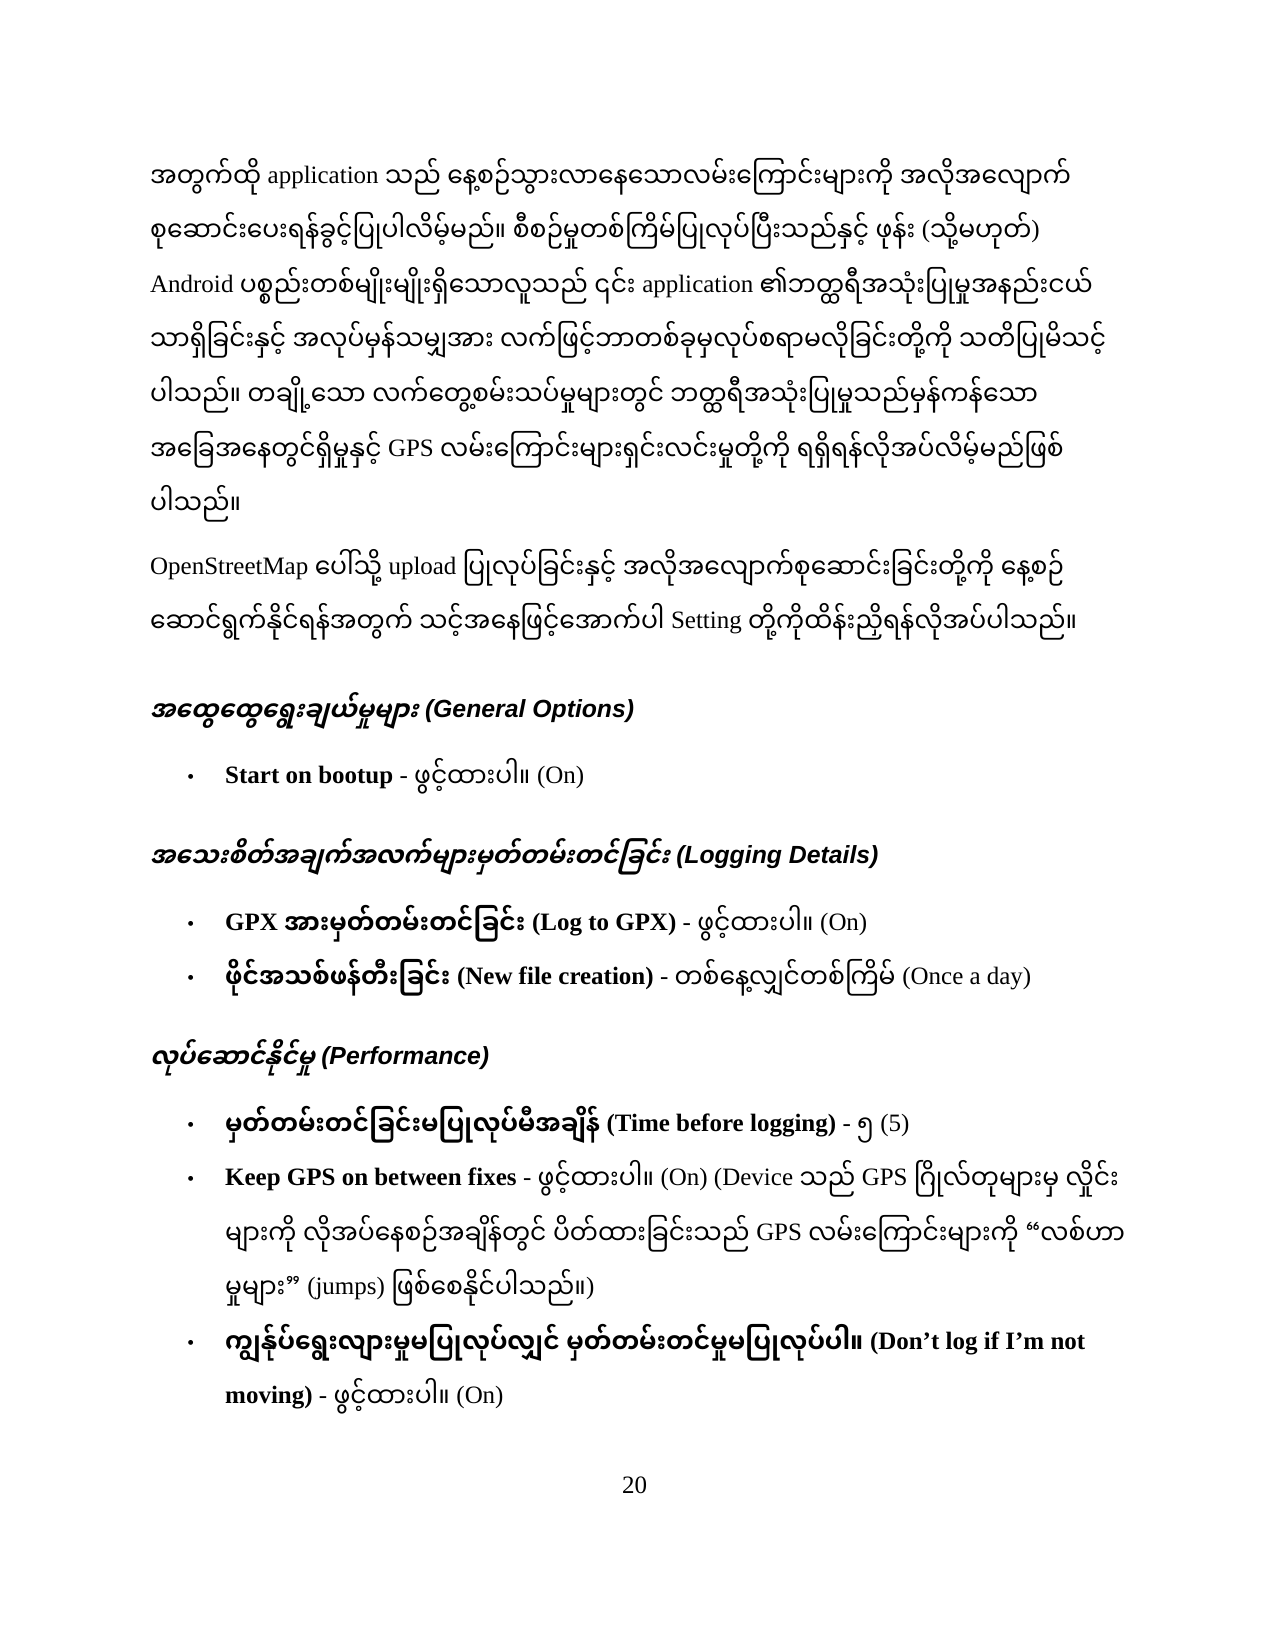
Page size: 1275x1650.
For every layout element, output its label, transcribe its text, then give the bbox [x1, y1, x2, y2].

list Start on bootup - ဖွင့်ထားပါ။ (On) [187, 751, 1125, 805]
list မှတ်တမ်းတင်ခြင်းမပြုလုပ်မီအချိန် (Time before logging) - ၅ (5) [187, 1098, 1125, 1152]
subtitle လုပ်ဆောင်နိုင်မှု (Performance) [150, 1031, 1125, 1085]
text အတွက်ထို application သည် နေ့စဉ်သွားလာနေသောလမ်းကြောင်းများကို အလိုအလျောက်စုဆောင်းပေးရန်ခွင့်ပြုပါလိမ့်မည်။ စီစဉ်မှုတစ်ကြိမ်ပြုလုပ်ပြီးသည်နှင့် ဖုန်း (သို့မဟုတ်) Android ပစ္စည်းတစ်မျိုးမျိုးရှိသောလူသည် ၎င်း application ၏ဘတ္ထရီအသုံးပြုမှုအနည်းငယ်သာရှိခြင်းနှင့် အလုပ်မှန်သမျှအား လက်ဖြင့်ဘာတစ်ခုမှလုပ်စရာမလိုခြင်းတို့ကို သတိပြုမိသင့်ပါသည်။ တချို့သော လက်တွေ့စမ်းသပ်မှုများတွင် ဘတ္ထရီအသုံးပြုမှုသည်မှန်ကန်သောအခြေအနေတွင်ရှိမှုနှင့် GPS လမ်းကြောင်းများရှင်းလင်းမှုတို့ကို ရရှိရန်လိုအပ်လိမ့်မည်ဖြစ်ပါသည်။ [150, 150, 1125, 532]
subtitle အသေးစိတ်အချက်အလက်များမှတ်တမ်းတင်ခြင်း (Logging Details) [150, 830, 1125, 884]
list ဖိုင်အသစ်ဖန်တီးခြင်း (New file creation) - တစ်နေ့လျှင်တစ်ကြိမ် (Once a day) [187, 952, 1125, 1006]
subtitle အထွေထွေရွေးချယ်မှုများ (General Options) [150, 684, 1125, 738]
text OpenStreetMap ပေါ်သို့ upload ပြုလုပ်ခြင်းနှင့် အလိုအလျောက်စုဆောင်းခြင်းတို့ကို နေ့စဉ်ဆောင်ရွက်နိုင်ရန်အတွက် သင့်အနေဖြင့်အောက်ပါ Setting တို့ကိုထိန်းညှိရန်လိုအပ်ပါသည်။ [150, 541, 1125, 650]
list Keep GPS on between fixes - ဖွင့်ထားပါ။ (On) (Device သည် GPS ဂြိုလ်တုများမှ လှိုင်းများကို လိုအပ်နေစဉ်အချိန်တွင် ပိတ်ထားခြင်းသည် GPS လမ်းကြောင်းများကို “လစ်ဟာမှုများ” (jumps) ဖြစ်စေနိုင်ပါသည်။) [187, 1152, 1125, 1316]
list ကျွန်ုပ်ရွေးလျားမှုမပြုလုပ်လျှင် မှတ်တမ်းတင်မှုမပြုလုပ်ပါ။ (Don’t log if I’m not moving) - ဖွင့်ထားပါ။ (On) [187, 1316, 1125, 1425]
list GPX အားမှတ်တမ်းတင်ခြင်း (Log to GPX) - ဖွင့်ထားပါ။ (On) [187, 897, 1125, 952]
